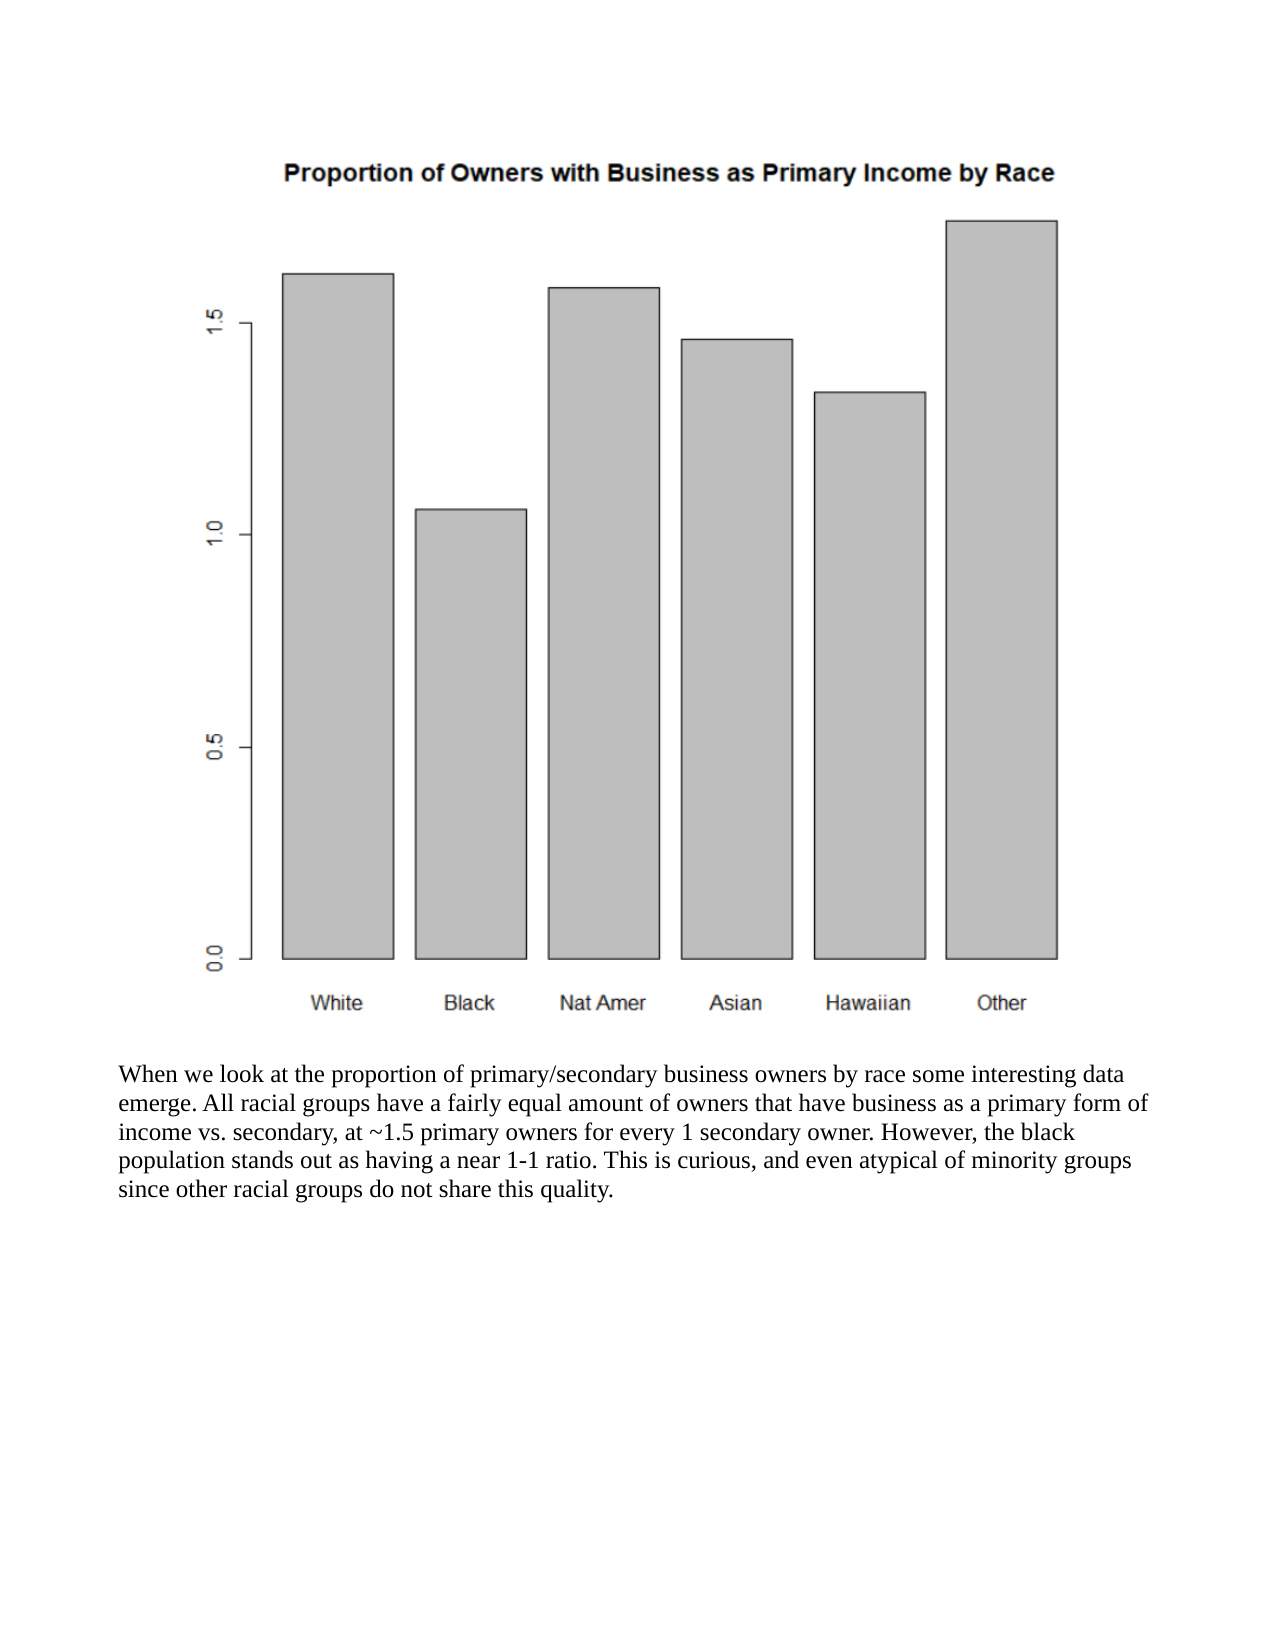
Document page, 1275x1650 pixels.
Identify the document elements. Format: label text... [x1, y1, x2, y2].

text When we look at the proportion of primary/secondary business owners by race some interesting data emerge. All racial groups have a fairly equal amount of owners that have business as a primary form of income vs. secondary, at ~1.5 primary owners for every 1 secondary owner. However, the black population stands out as having a near 1-1 ratio. This is curious, and even atypical of minority groups since other racial groups do not share this quality. [118, 1059, 1157, 1203]
picture [199, 152, 1076, 1031]
